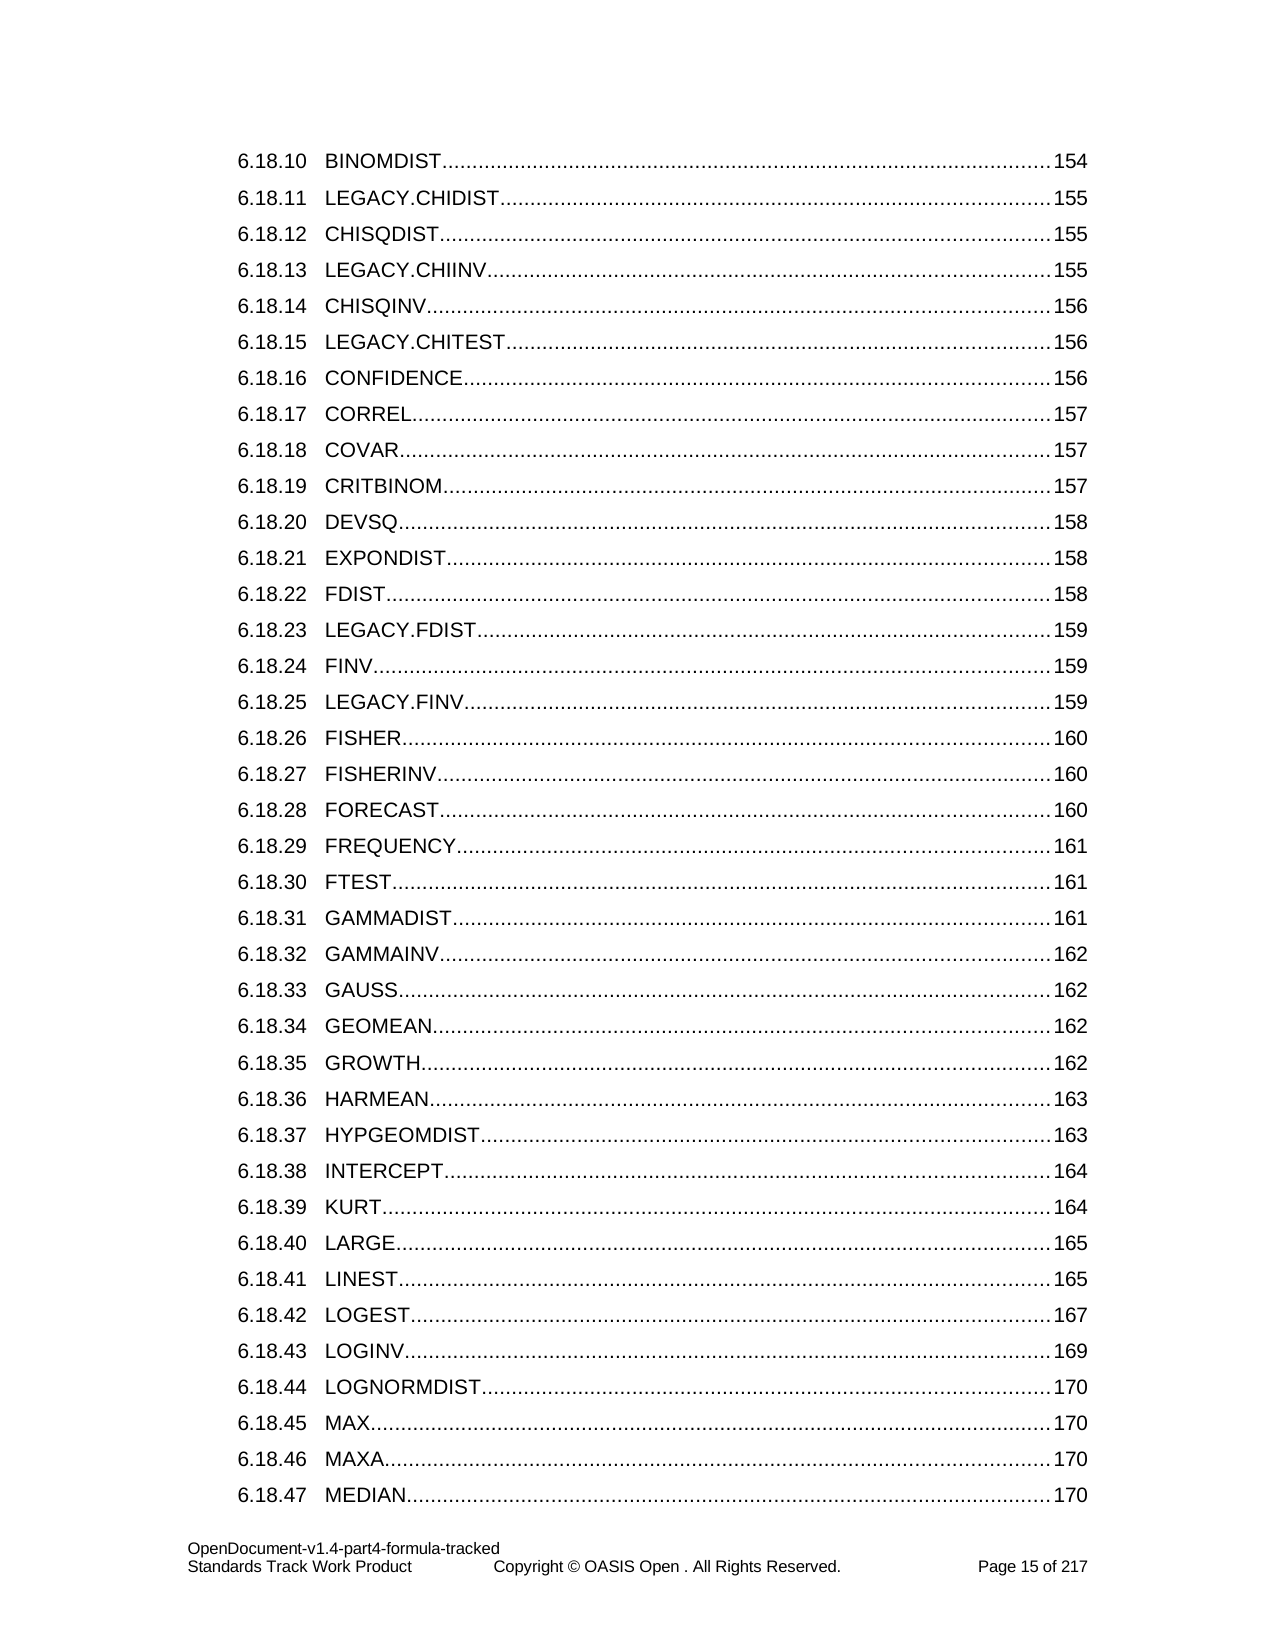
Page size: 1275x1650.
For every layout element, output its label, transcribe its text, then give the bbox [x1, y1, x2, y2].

text 6.18.23 LEGACY.FDIST 159 [237, 618, 1088, 642]
text 6.18.29 FREQUENCY 161 [237, 835, 1088, 858]
text 6.18.42 LOGEST 167 [237, 1303, 1088, 1327]
text 6.18.19 CRITBINOM 157 [237, 474, 1088, 498]
text 6.18.36 HARMEAN 163 [237, 1087, 1088, 1111]
text 6.18.43 LOGINV 169 [237, 1339, 1088, 1363]
text 6.18.34 GEOMEAN 162 [237, 1015, 1088, 1038]
text 6.18.12 CHISQDIST 155 [237, 222, 1088, 246]
text 6.18.46 MAXA 170 [237, 1447, 1088, 1471]
text 6.18.26 FISHER 160 [237, 727, 1088, 750]
text 6.18.15 LEGACY.CHITEST 156 [237, 330, 1088, 354]
text 6.18.35 GROWTH 162 [237, 1051, 1088, 1074]
text 6.18.44 LOGNORMDIST 170 [237, 1375, 1088, 1399]
text 6.18.40 LARGE 165 [237, 1231, 1088, 1255]
text 6.18.17 CORREL 157 [237, 402, 1088, 426]
text 6.18.24 FINV 159 [237, 654, 1088, 678]
text 6.18.27 FISHERINV 160 [237, 763, 1088, 786]
text 6.18.33 GAUSS 162 [237, 979, 1088, 1002]
text 6.18.30 FTEST 161 [237, 871, 1088, 894]
text 6.18.41 LINEST 165 [237, 1267, 1088, 1291]
text 6.18.45 MAX 170 [237, 1411, 1088, 1435]
text 6.18.11 LEGACY.CHIDIST 155 [237, 186, 1088, 209]
text 6.18.37 HYPGEOMDIST 163 [237, 1123, 1088, 1147]
text 6.18.21 EXPONDIST 158 [237, 546, 1088, 570]
text 6.18.32 GAMMAINV 162 [237, 943, 1088, 966]
text 6.18.16 CONFIDENCE 156 [237, 366, 1088, 390]
text 6.18.14 CHISQINV 156 [237, 294, 1088, 318]
text 6.18.28 FORECAST 160 [237, 799, 1088, 822]
text 6.18.38 INTERCEPT 164 [237, 1159, 1088, 1183]
text 6.18.22 FDIST 158 [237, 582, 1088, 606]
text 6.18.25 LEGACY.FINV 159 [237, 691, 1088, 714]
text 6.18.18 COVAR 157 [237, 438, 1088, 462]
text 6.18.10 BINOMDIST 154 [237, 150, 1088, 173]
text 6.18.20 DEVSQ 158 [237, 510, 1088, 534]
text 6.18.39 KURT 164 [237, 1195, 1088, 1219]
text 6.18.31 GAMMADIST 161 [237, 907, 1088, 930]
text 6.18.13 LEGACY.CHIINV 155 [237, 258, 1088, 282]
text 6.18.47 MEDIAN 170 [237, 1483, 1088, 1507]
